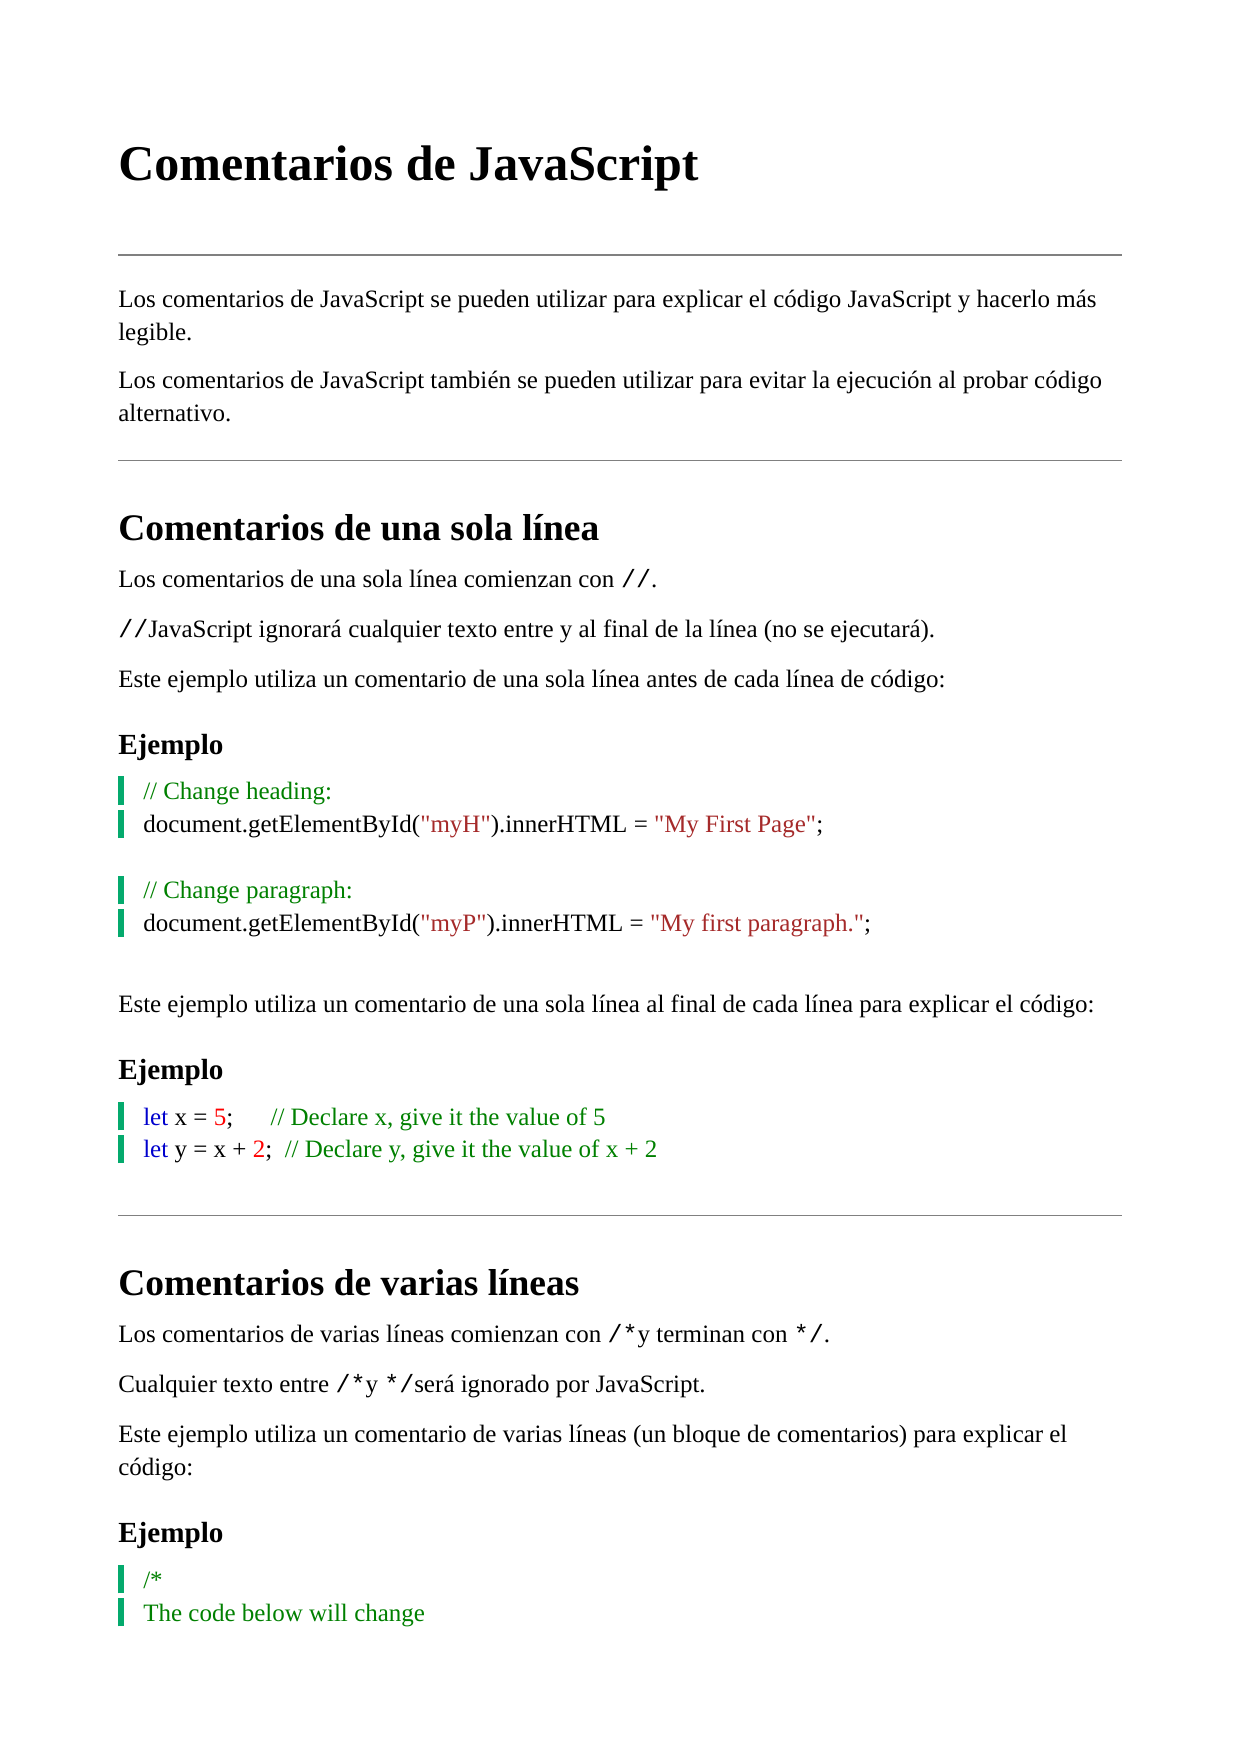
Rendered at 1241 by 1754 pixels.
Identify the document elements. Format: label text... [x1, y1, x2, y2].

text Los comentarios de una sola línea comienzan con //. [118, 564, 1122, 595]
subtitle Comentarios de JavaScript [118, 134, 1122, 191]
subtitle Comentarios de varias líneas [118, 1261, 1122, 1304]
text /* The code below will change [118, 1565, 1122, 1626]
text Este ejemplo utiliza un comentario de varias líneas (un bloque de comentarios) para explicar el código: [118, 1419, 1122, 1481]
subtitle Comentarios de una sola línea [118, 505, 1122, 548]
text Los comentarios de JavaScript se pueden utilizar para explicar el código JavaScript y hacerlo más legible. [118, 284, 1122, 346]
subtitle Ejemplo [118, 727, 1122, 761]
text Los comentarios de JavaScript también se pueden utilizar para evitar la ejecución al probar código alternativo. [118, 365, 1122, 427]
text Este ejemplo utiliza un comentario de una sola línea al final de cada línea para explicar el código: [118, 989, 1122, 1018]
subtitle Ejemplo [118, 1052, 1122, 1086]
text //JavaScript ignorará cualquier texto entre y al final de la línea (no se ejecutará). [118, 614, 1122, 645]
text Este ejemplo utiliza un comentario de una sola línea antes de cada línea de código: [118, 664, 1122, 693]
text Cualquier texto entre /*y */será ignorado por JavaScript. [118, 1369, 1122, 1400]
subtitle Ejemplo [118, 1516, 1122, 1549]
text Los comentarios de varias líneas comienzan con /*y terminan con */. [118, 1319, 1122, 1350]
text // Change heading: document.getElementById("myH").innerHTML = "My First Page"; // Change paragraph: document.getElementById("myP").innerHTML = "My first paragraph."; [118, 776, 1122, 937]
text let x = 5; // Declare x, give it the value of 5 let y = x + 2; // Declare y, give it the value of x + 2 [118, 1102, 1122, 1163]
